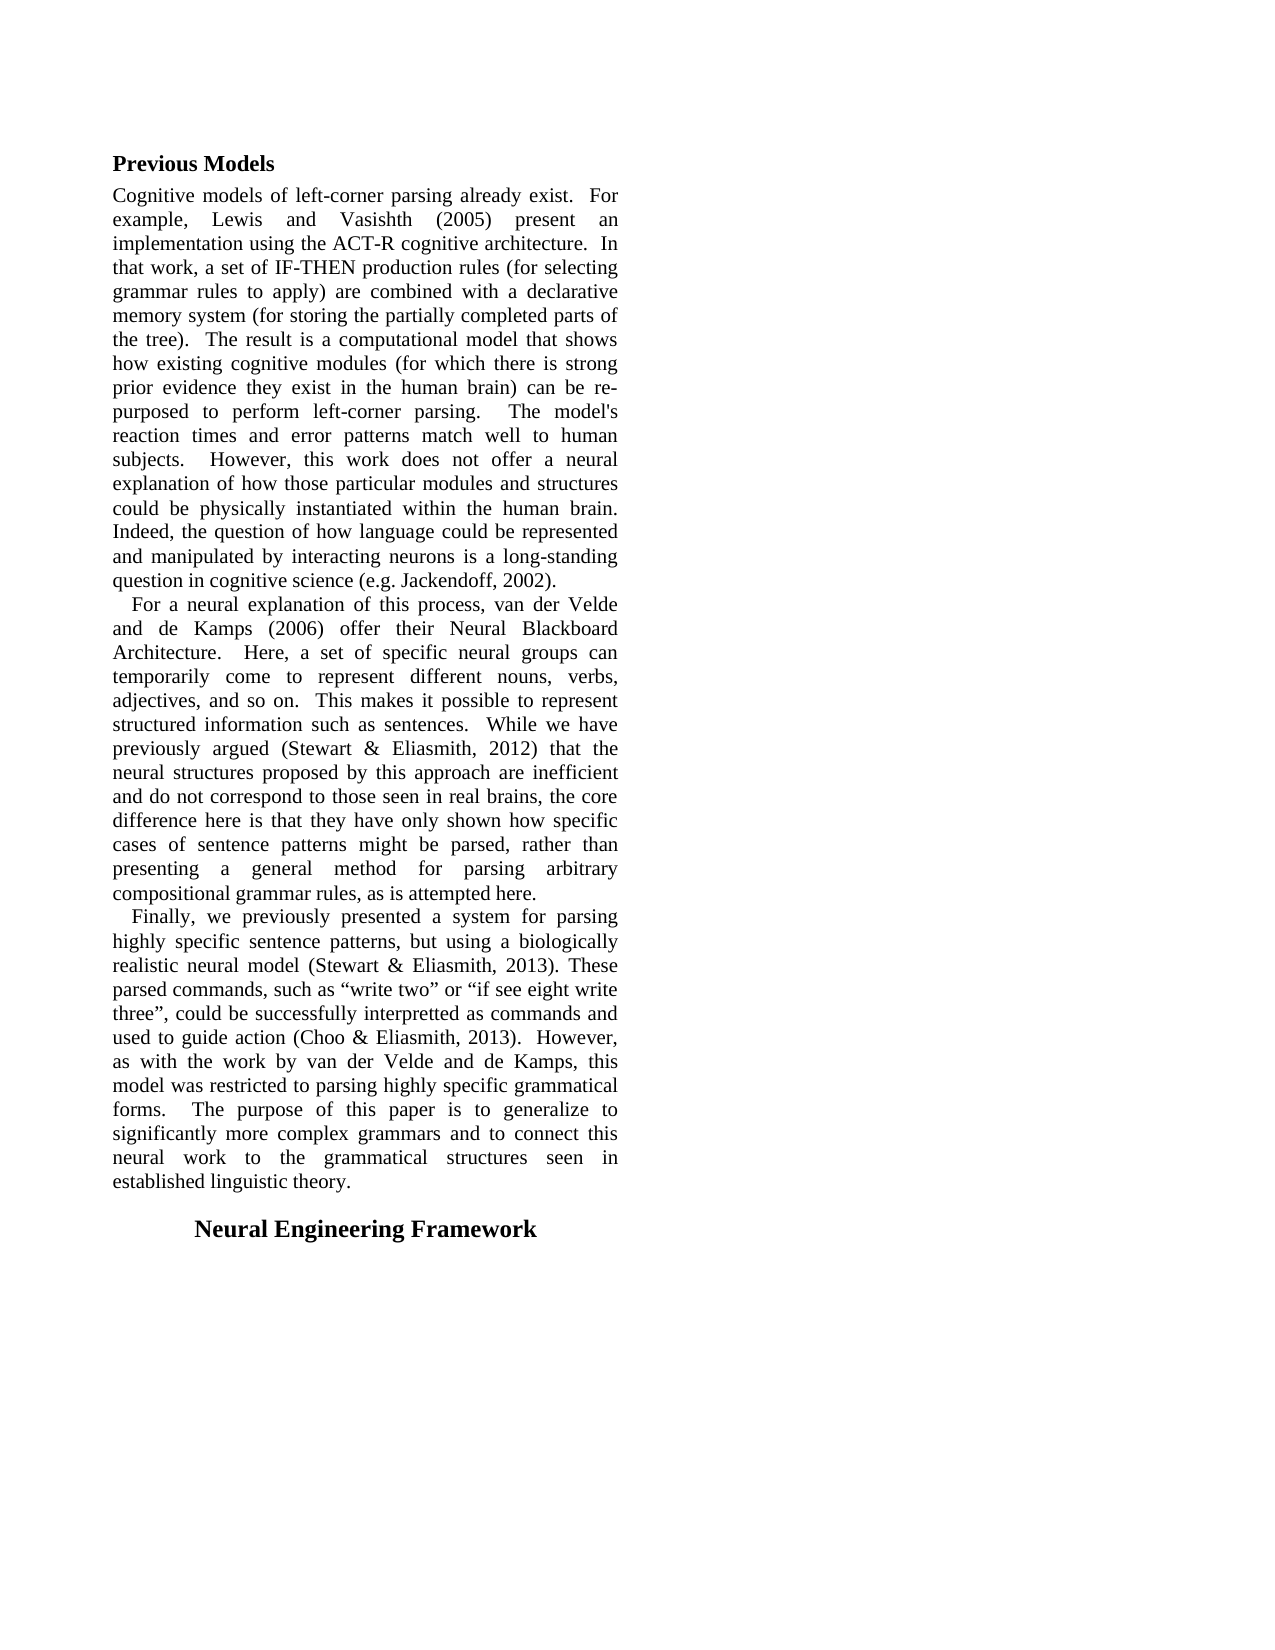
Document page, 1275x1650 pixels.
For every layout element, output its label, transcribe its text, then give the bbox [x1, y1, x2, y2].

text For a neural explanation of this process, van der Velde and de Kamps (2006) offer their Neural Blackboard Architecture. Here, a set of specific neural groups can temporarily come to represent different nouns, verbs, adjectives, and so on. This makes it possible to represent structured information such as sentences. While we have previously argued (Stewart & Eliasmith, 2012) that the neural structures proposed by this approach are inefficient and do not correspond to those seen in real brains, the core difference here is that they have only shown how specific cases of sentence patterns might be parsed, rather than presenting a general method for parsing arbitrary compositional grammar rules, as is attempted here. [112, 592, 619, 904]
text Cognitive models of left-corner parsing already exist. For example, Lewis and Vasishth (2005) present an implementation using the ACT-R cognitive architecture. In that work, a set of IF-THEN production rules (for selecting grammar rules to apply) are combined with a declarative memory system (for storing the partially completed parts of the tree). The result is a computational model that shows how existing cognitive modules (for which there is strong prior evidence they exist in the human brain) can be re-purposed to perform left-corner parsing. The model's reaction times and error patterns match well to human subjects. However, this work does not offer a neural explanation of how those particular modules and structures could be physically instantiated within the human brain. Indeed, the question of how language could be represented and manipulated by interacting neurons is a long-standing question in cognitive science (e.g. Jackendoff, 2002). [112, 183, 619, 592]
text Finally, we previously presented a system for parsing highly specific sentence patterns, but using a biologically realistic neural model (Stewart & Eliasmith, 2013). These parsed commands, such as “write two” or “if see eight write three”, could be successfully interpretted as commands and used to guide action (Choo & Eliasmith, 2013). However, as with the work by van der Velde and de Kamps, this model was restricted to parsing highly specific grammatical forms. The purpose of this paper is to generalize to significantly more complex grammars and to connect this neural work to the grammatical structures seen in established linguistic theory. [112, 904, 619, 1193]
subtitle Neural Engineering Framework [112, 1214, 619, 1243]
subtitle Previous Models [112, 150, 619, 176]
